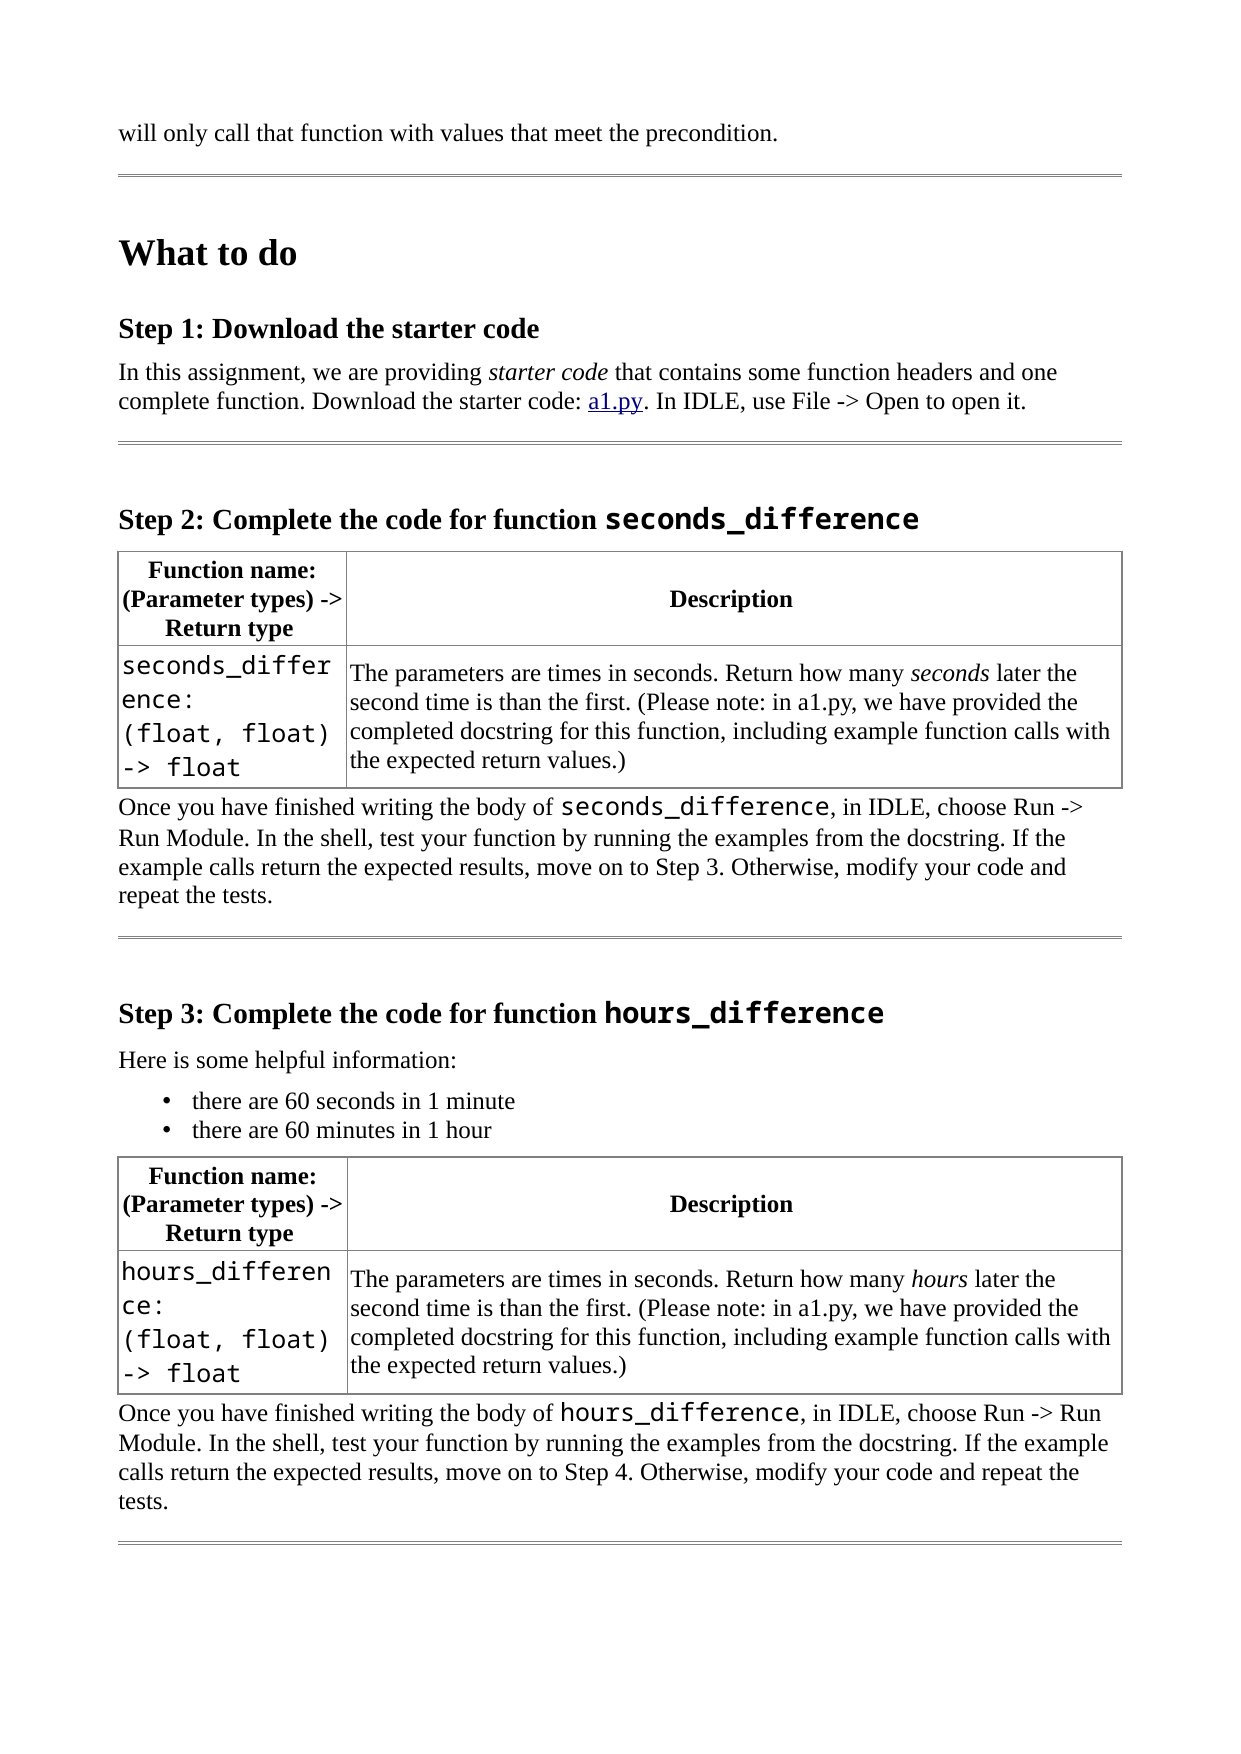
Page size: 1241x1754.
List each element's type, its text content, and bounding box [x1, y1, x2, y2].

table_header Description [348, 1158, 1121, 1250]
table_cell The parameters are times in seconds. Return how many seconds later the second time is than the first. (Please note: in a1.py, we have provided the completed docstring for this function, including example function calls with the expected return values.) [347, 646, 1121, 787]
subtitle What to do [118, 231, 1122, 274]
table_header Description [347, 552, 1121, 644]
table_header Function name: (Parameter types) -> Return type [119, 552, 346, 644]
table_cell hours_difference: (float, float) -> float [119, 1251, 347, 1393]
table_cell seconds_difference: (float, float) -> float [119, 646, 346, 787]
table_cell The parameters are times in seconds. Return how many hours later the second time is than the first. (Please note: in a1.py, we have provided the completed docstring for this function, including example function calls with the expected return values.) [348, 1251, 1121, 1393]
list there are 60 seconds in 1 minute [162, 1086, 1122, 1115]
text will only call that function with values that meet the precondition. [118, 118, 1122, 147]
text Here is some helpful information: [118, 1045, 1122, 1074]
subtitle Step 1: Download the starter code [118, 311, 1122, 345]
subtitle Step 3: Complete the code for function hours_difference [118, 993, 1122, 1032]
text Once you have finished writing the body of hours_difference, in IDLE, choose Run -> Run Module. In the shell, test your function by running the examples from the docstring. If the example calls return the expected results, move on to Step 4. Otherwise, modify your code and repeat the tests. [118, 1395, 1122, 1515]
subtitle Step 2: Complete the code for function seconds_difference [118, 498, 1122, 538]
table_header Function name: (Parameter types) -> Return type [119, 1158, 347, 1250]
list there are 60 minutes in 1 hour [162, 1115, 1122, 1144]
text Once you have finished writing the body of seconds_difference, in IDLE, choose Run -> Run Module. In the shell, test your function by running the examples from the docstring. If the example calls return the expected results, move on to Step 3. Otherwise, modify your code and repeat the tests. [118, 789, 1122, 909]
text In this assignment, we are providing starter code that contains some function headers and one complete function. Download the starter code: a1.py. In IDLE, use File -> Open to open it. [118, 357, 1122, 415]
